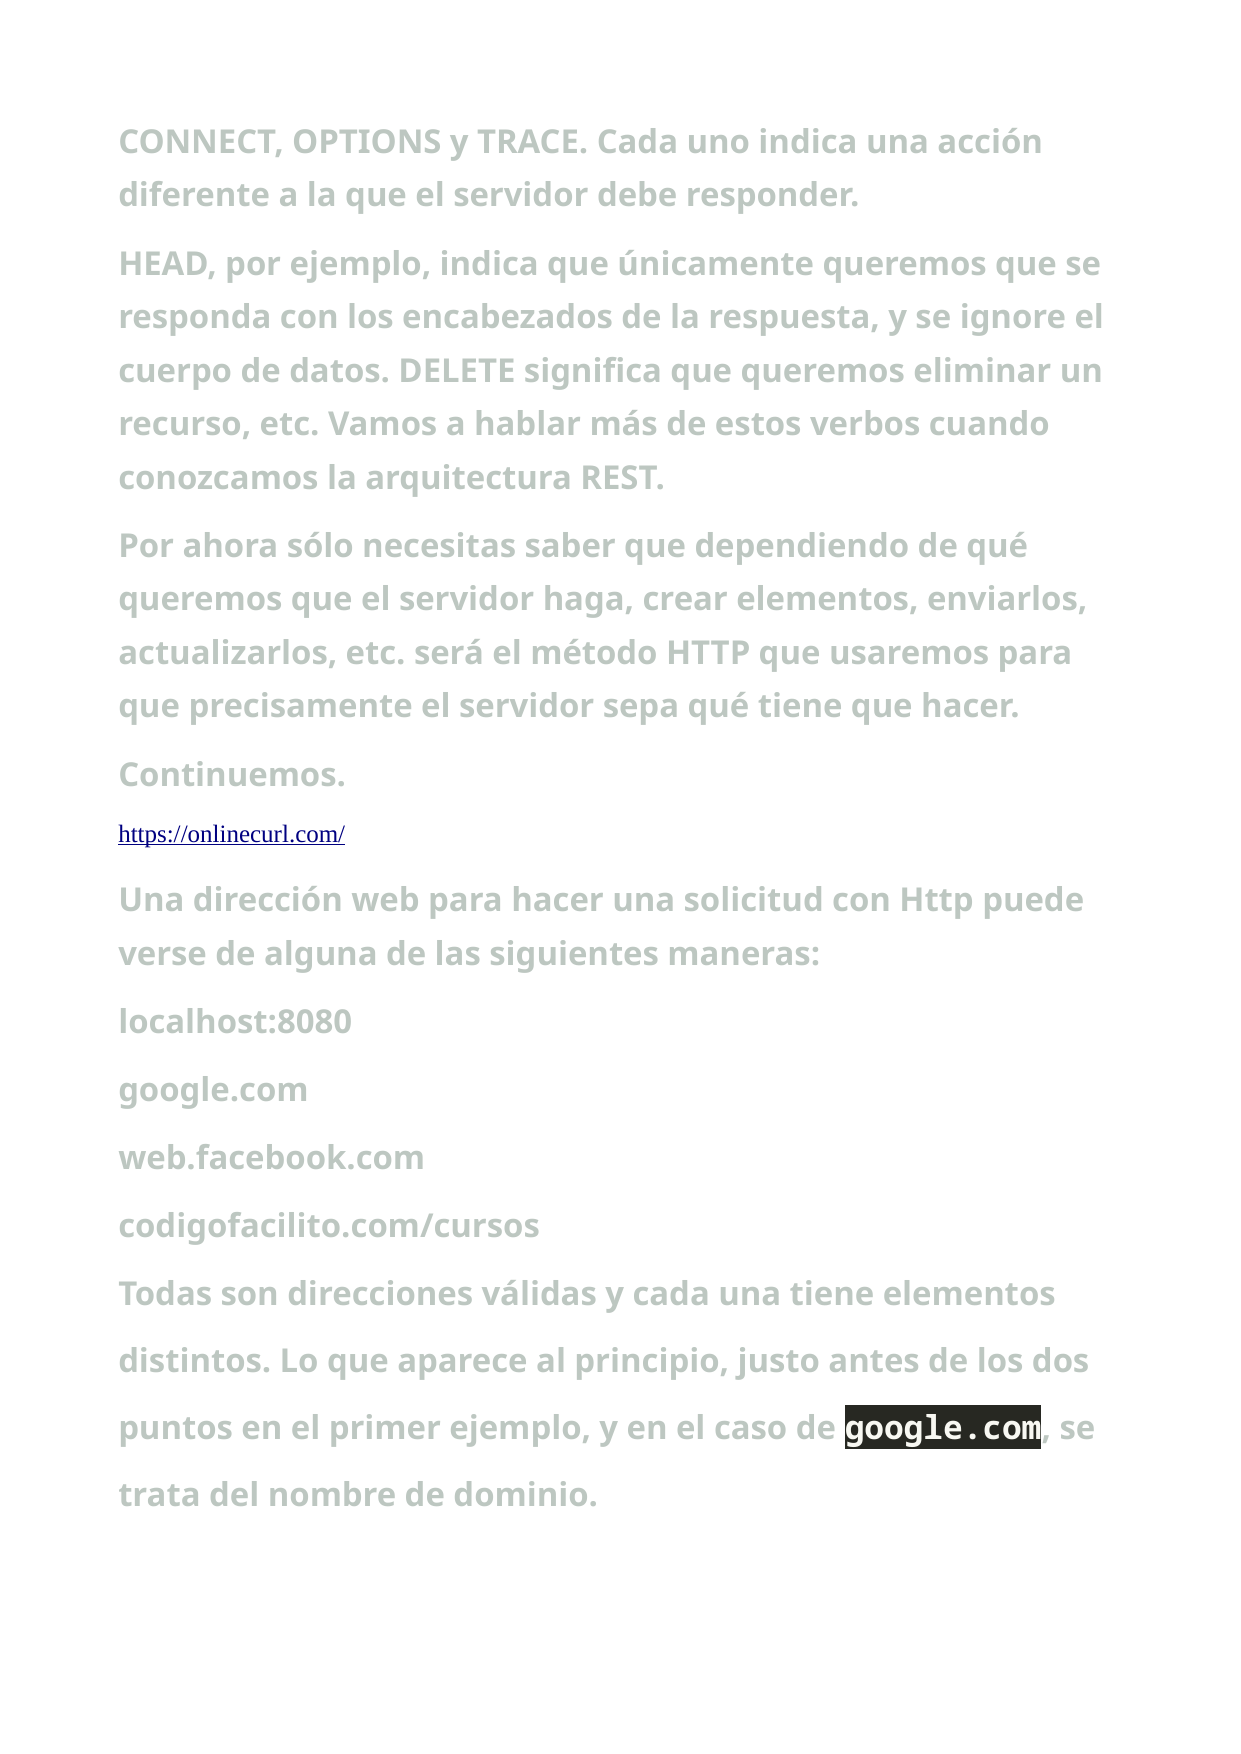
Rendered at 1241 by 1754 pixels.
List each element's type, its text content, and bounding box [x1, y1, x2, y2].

text CONNECT, OPTIONS y TRACE. Cada uno indica una acción diferente a la que el servidor debe responder. [118, 118, 1122, 216]
text Por ahora sólo necesitas saber que dependiendo de qué queremos que el servidor haga, crear elementos, enviarlos, actualizarlos, etc. será el método HTTP que usaremos para que precisamente el servidor sepa qué tiene que hacer. [118, 522, 1122, 727]
text google.com [118, 1066, 1122, 1111]
text codigofacilito.com/cursos [118, 1202, 1122, 1247]
text Continuemos. [118, 751, 1122, 796]
text Todas son direcciones válidas y cada una tiene elementos distintos. Lo que aparece al principio, justo antes de los dos puntos en el primer ejemplo, y en el caso de google.com, se trata del nombre de dominio. [118, 1271, 1122, 1516]
text Una dirección web para hacer una solicitud con Http puede verse de alguna de las siguientes maneras: [118, 876, 1122, 975]
text HEAD, por ejemplo, indica que únicamente queremos que se responda con los encabezados de la respuesta, y se ignore el cuerpo de datos. DELETE significa que queremos eliminar un recurso, etc. Vamos a hablar más de estos verbos cuando conozcamos la arquitectura REST. [118, 240, 1122, 499]
text web.facebook.com [118, 1134, 1122, 1179]
text https://onlinecurl.com/ [118, 819, 1122, 848]
text localhost:8080 [118, 998, 1122, 1043]
